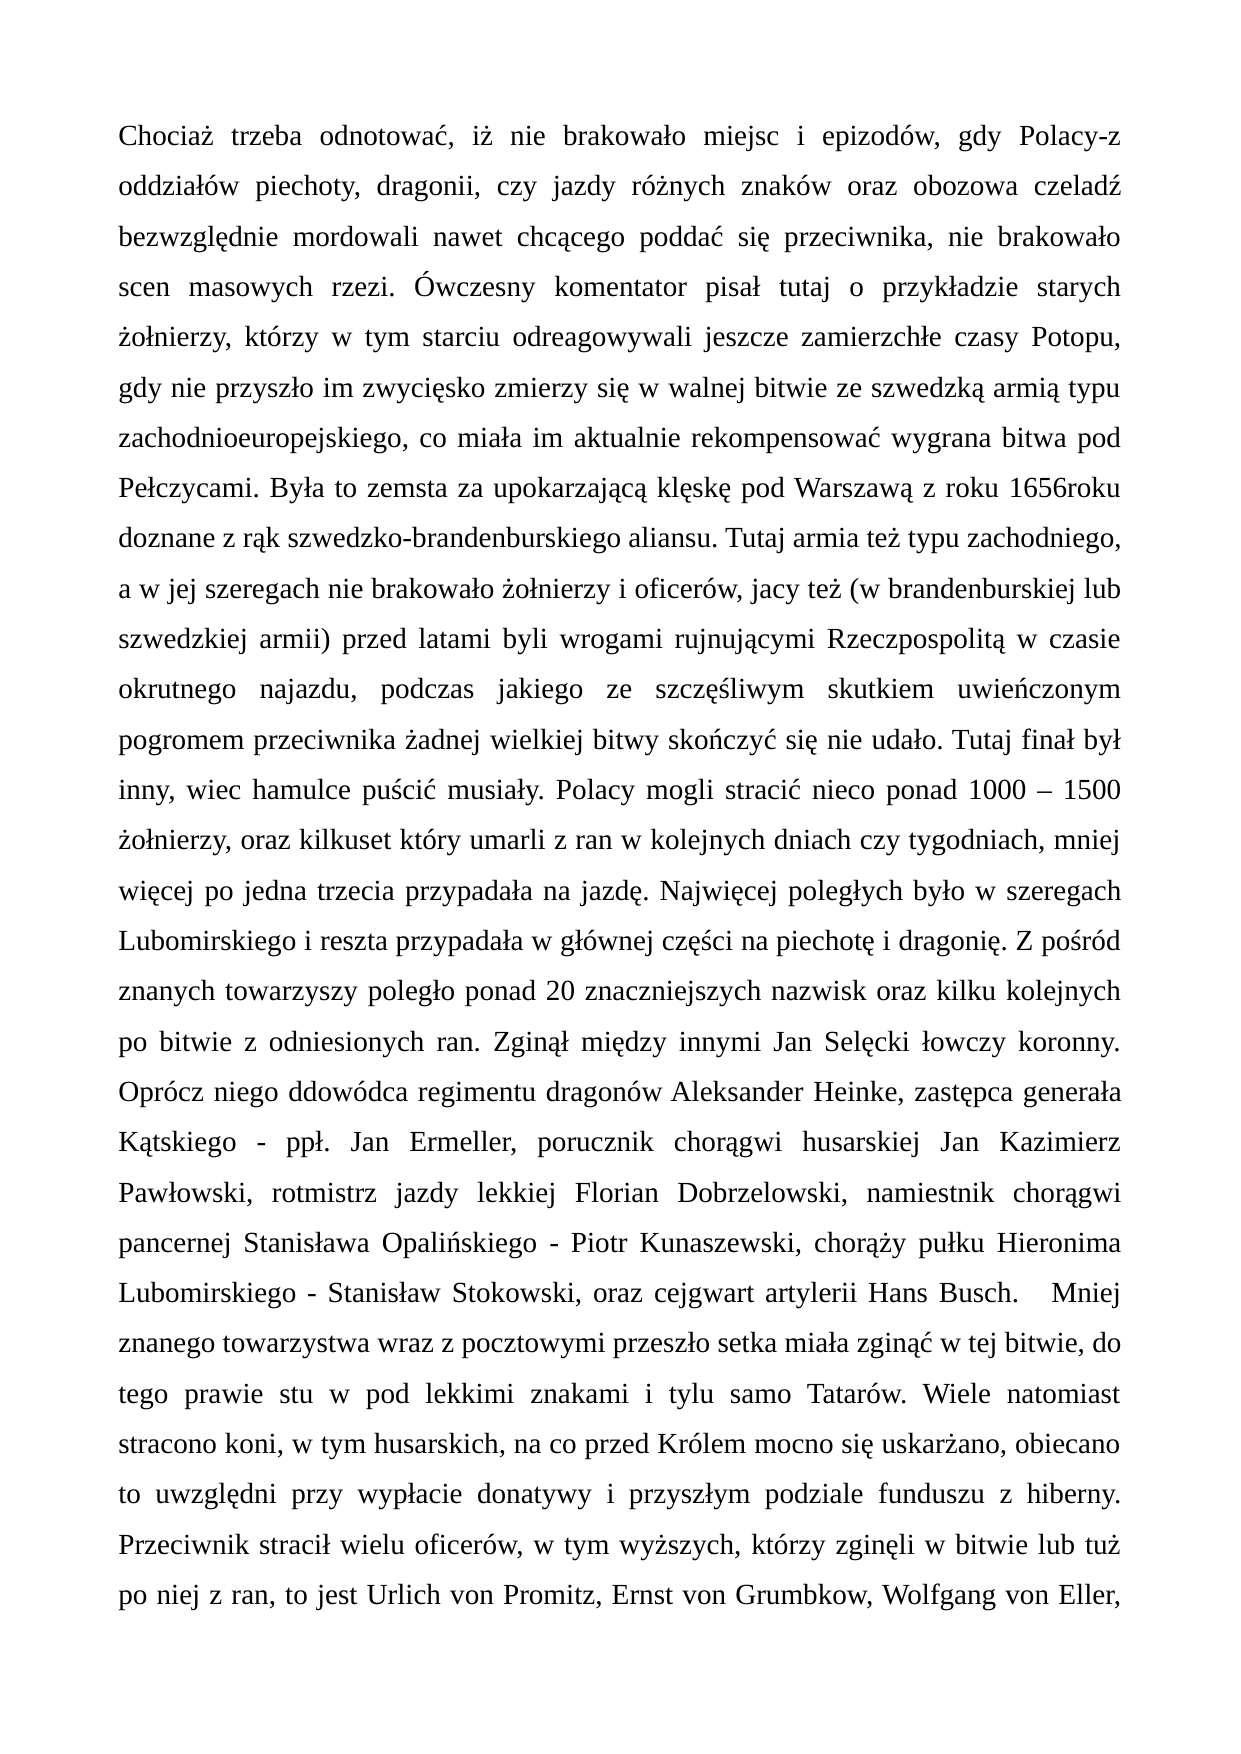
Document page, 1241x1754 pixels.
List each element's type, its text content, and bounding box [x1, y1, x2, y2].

text Chociaż trzeba odnotować, iż nie brakowało miejsc i epizodów, gdy Polacy-z oddziałów piechoty, dragonii, czy jazdy różnych znaków oraz obozowa czeladź bezwzględnie mordowali nawet chcącego poddać się przeciwnika, nie brakowało scen masowych rzezi. Ówczesny komentator pisał tutaj o przykładzie starych żołnierzy, którzy w tym starciu odreagowywali jeszcze zamierzchłe czasy Potopu, gdy nie przyszło im zwycięsko zmierzy się w walnej bitwie ze szwedzką armią typu zachodnioeuropejskiego, co miała im aktualnie rekompensować wygrana bitwa pod Pełczycami. Była to zemsta za upokarzającą klęskę pod Warszawą z roku 1656roku doznane z rąk szwedzko-brandenburskiego aliansu. Tutaj armia też typu zachodniego, a w jej szeregach nie brakowało żołnierzy i oficerów, jacy też (w brandenburskiej lub szwedzkiej armii) przed latami byli wrogami rujnującymi Rzeczpospolitą w czasie okrutnego najazdu, podczas jakiego ze szczęśliwym skutkiem uwieńczonym pogromem przeciwnika żadnej wielkiej bitwy skończyć się nie udało. Tutaj finał był inny, wiec hamulce puścić musiały. Polacy mogli stracić nieco ponad 1000 – 1500 żołnierzy, oraz kilkuset który umarli z ran w kolejnych dniach czy tygodniach, mniej więcej po jedna trzecia przypadała na jazdę. Najwięcej poległych było w szeregach Lubomirskiego i reszta przypadała w głównej części na piechotę i dragonię. Z pośród znanych towarzyszy poległo ponad 20 znaczniejszych nazwisk oraz kilku kolejnych po bitwie z odniesionych ran. Zginął między innymi Jan Selęcki łowczy koronny. Oprócz niego ddowódca regimentu dragonów Aleksander Heinke, zastępca generała Kątskiego - ppł. Jan Ermeller, porucznik chorągwi husarskiej Jan Kazimierz Pawłowski, rotmistrz jazdy lekkiej Florian Dobrzelowski, namiestnik chorągwi pancernej Stanisława Opalińskiego - Piotr Kunaszewski, chorąży pułku Hieronima Lubomirskiego - Stanisław Stokowski, oraz cejgwart artylerii Hans Busch. Mniej znanego towarzystwa wraz z pocztowymi przeszło setka miała zginąć w tej bitwie, do tego prawie stu w pod lekkimi znakami i tylu samo Tatarów. Wiele natomiast stracono koni, w tym husarskich, na co przed Królem mocno się uskarżano, obiecano to uwzględni przy wypłacie donatywy i przyszłym podziale funduszu z hiberny. Przeciwnik stracił wielu oficerów, w tym wyższych, którzy zginęli w bitwie lub tuż po niej z ran, to jest Urlich von Promitz, Ernst von Grumbkow, Wolfgang von Eller, [118, 118, 1122, 1611]
